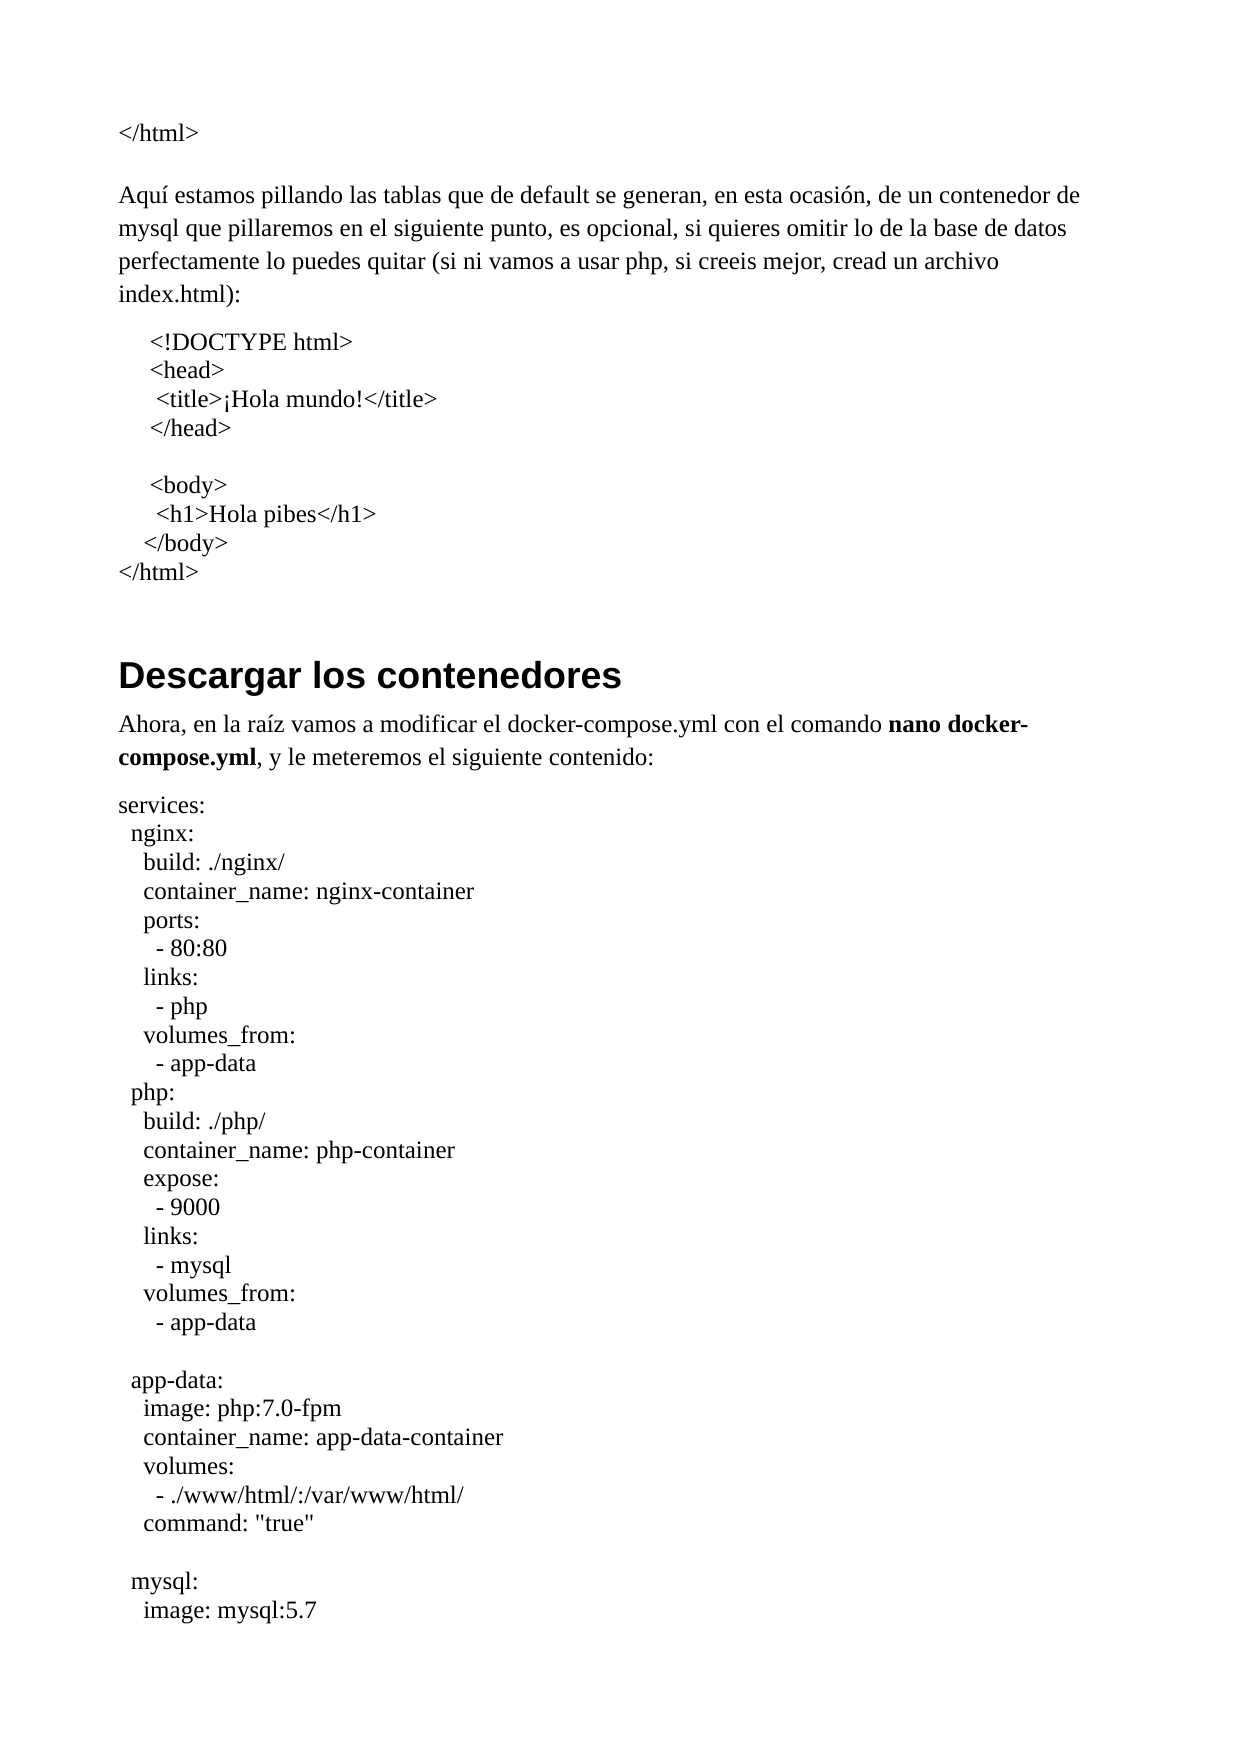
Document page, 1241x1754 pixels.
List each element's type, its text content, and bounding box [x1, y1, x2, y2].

subtitle Descargar los contenedores [118, 610, 1122, 697]
table_header </html> [118, 118, 1122, 147]
text Aquí estamos pillando las tablas que de default se generan, en esta ocasión, de un contenedor de mysql que pillaremos en el siguiente punto, es opcional, si quieres omitir lo de la base de datos perfectamente lo puedes quitar (si ni vamos a usar php, si creeis mejor, cread un archivo index.html): [118, 147, 1122, 308]
text Ahora, en la raíz vamos a modificar el docker-compose.yml con el comando nano docker-compose.yml, y le meteremos el siguiente contenido: [118, 709, 1122, 771]
table_header services: nginx: build: ./nginx/ container_name: nginx-container ports: - 80:80 links: - php volumes_from: - app-data php: build: ./php/ container_name: php-container expose: - 9000 links: - mysql volumes_from: - app-data app-data: image: php:7.0-fpm container_name: app-data-container volumes: - ./www/html/:/var/www/html/ command: "true" mysql: image: mysql:5.7 [118, 790, 1122, 1623]
table_header <!DOCTYPE html> <head> <title>¡Hola mundo!</title> </head> <body> <h1>Hola pibes</h1> </body> </html> [118, 327, 1122, 585]
